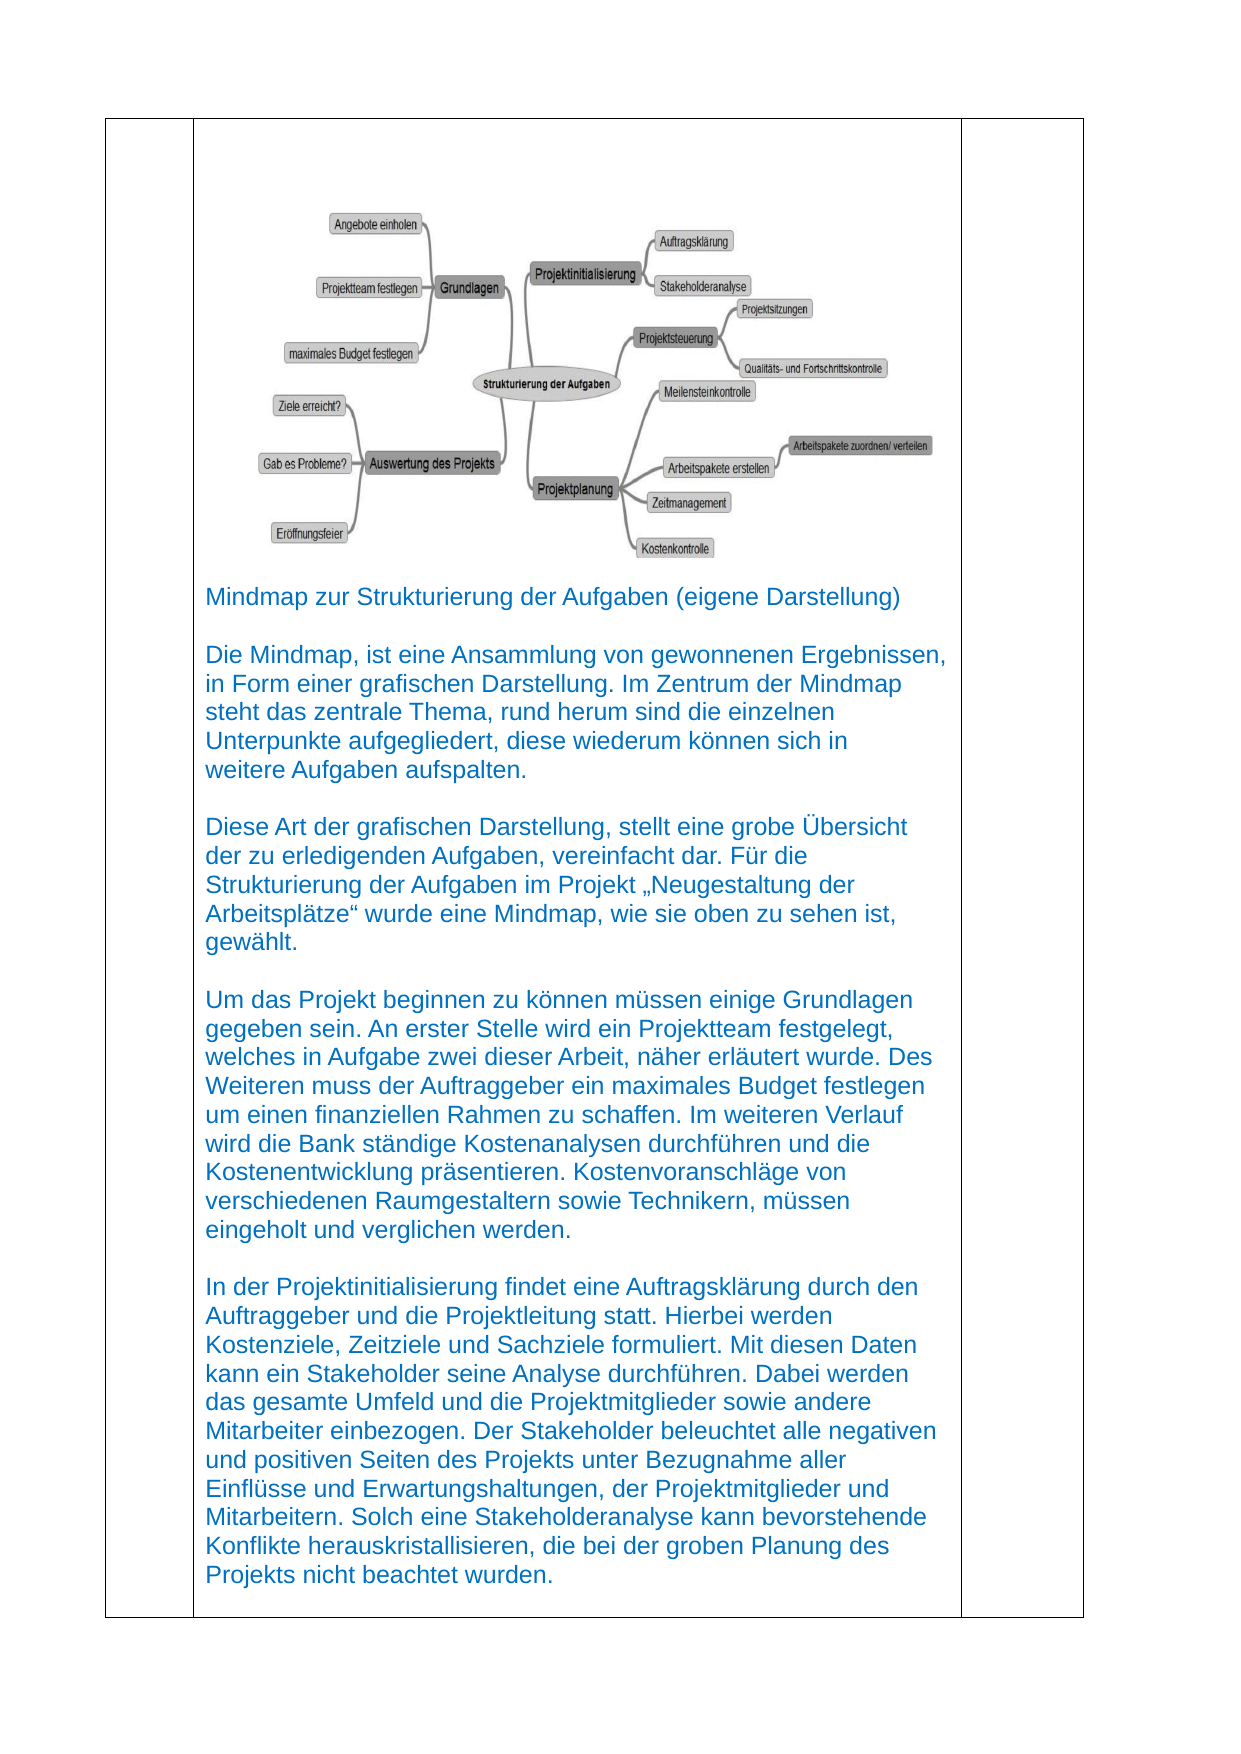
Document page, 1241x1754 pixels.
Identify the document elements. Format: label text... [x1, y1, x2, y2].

table_cell Mindmap zur Strukturierung der Aufgaben (eigene Darstellung) Die Mindmap, ist eine Ansammlung von gewonnenen Ergebnissen, in Form einer grafischen Darstellung. Im Zentrum der Mindmap steht das zentrale Thema, rund herum sind die einzelnen Unterpunkte aufgegliedert, diese wiederum können sich in weitere Aufgaben aufspalten. Diese Art der grafischen Darstellung, stellt eine grobe Übersicht der zu erledigenden Aufgaben, vereinfacht dar. Für die Strukturierung der Aufgaben im Projekt „Neugestaltung der Arbeitsplätze“ wurde eine Mindmap, wie sie oben zu sehen ist, gewählt. Um das Projekt beginnen zu können müssen einige Grundlagen gegeben sein. An erster Stelle wird ein Projektteam festgelegt, welches in Aufgabe zwei dieser Arbeit, näher erläutert wurde. Des Weiteren muss der Auftraggeber ein maximales Budget festlegen um einen finanziellen Rahmen zu schaffen. Im weiteren Verlauf wird die Bank ständige Kostenanalysen durchführen und die Kostenentwicklung präsentieren. Kostenvoranschläge von verschiedenen Raumgestaltern sowie Technikern, müssen eingeholt und verglichen werden. In der Projektinitialisierung findet eine Auftragsklärung durch den Auftraggeber und die Projektleitung statt. Hierbei werden Kostenziele, Zeitziele und Sachziele formuliert. Mit diesen Daten kann ein Stakeholder seine Analyse durchführen. Dabei werden das gesamte Umfeld und die Projektmitglieder sowie andere Mitarbeiter einbezogen. Der Stakeholder beleuchtet alle negativen und positiven Seiten des Projekts unter Bezugnahme aller Einflüsse und Erwartungshaltungen, der Projektmitglieder und Mitarbeitern. Solch eine Stakeholderanalyse kann bevorstehende Konflikte herauskristallisieren, die bei der groben Planung des Projekts nicht beachtet wurden. [194, 119, 961, 1617]
table_cell [962, 119, 1083, 1617]
table_cell [106, 119, 193, 1617]
